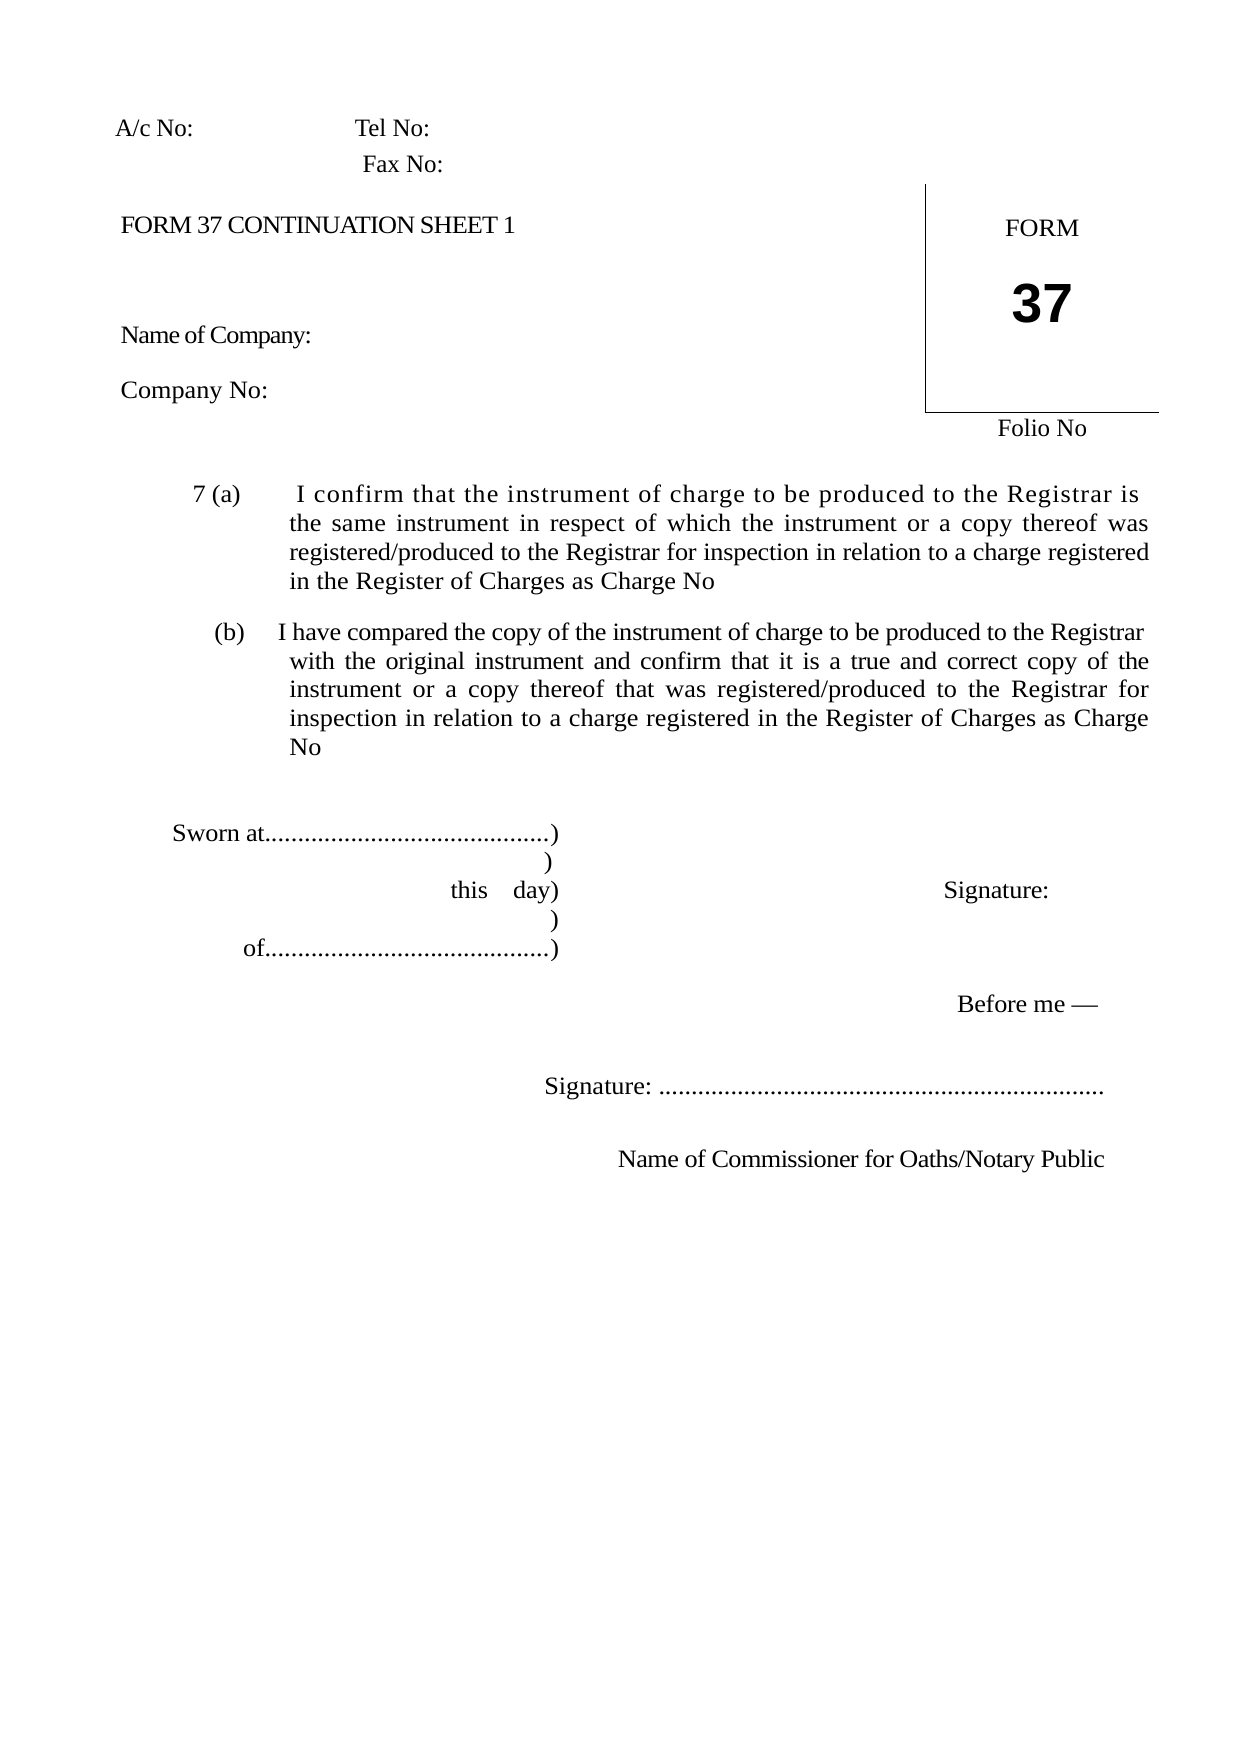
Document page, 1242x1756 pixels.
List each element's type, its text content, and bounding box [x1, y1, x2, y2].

text (b) I have compared the copy of the instrument of charge to be produced to the Registrar [214, 617, 1165, 646]
table_header [637, 89, 1165, 184]
text Before me — [109, 989, 1098, 1018]
table_header FORM 37 [926, 184, 1159, 412]
text Name of Commissioner for Oaths/Notary Public [109, 1144, 1105, 1173]
table_cell Folio No [925, 413, 1159, 449]
table_header FORM 37 CONTINUATION SHEET 1 Name of Company: <o.name> Company No: <o.uen> [109, 184, 925, 412]
text the same instrument in respect of which the instrument or a copy thereof was registered/produced to the Registrar for inspection in relation to a charge registered in the Register of Charges as Charge No [289, 508, 1150, 594]
text with the original instrument and confirm that it is a true and correct copy of the instrument or a copy thereof that was registered/produced to the Registrar for inspection in relation to a charge registered in the Register of Charges as Charge No [289, 646, 1150, 761]
text Signature: [544, 1071, 1165, 1099]
table_header Sworn at ) ) this day) ) of ) [109, 818, 626, 961]
table_header Signature: [626, 818, 1159, 961]
text 7 (a) I confirm that the instrument of charge to be produced to the Registrar is [169, 479, 1165, 508]
table_header A/c No: Tel No: Fax No: [109, 89, 637, 184]
table_cell [109, 412, 925, 449]
